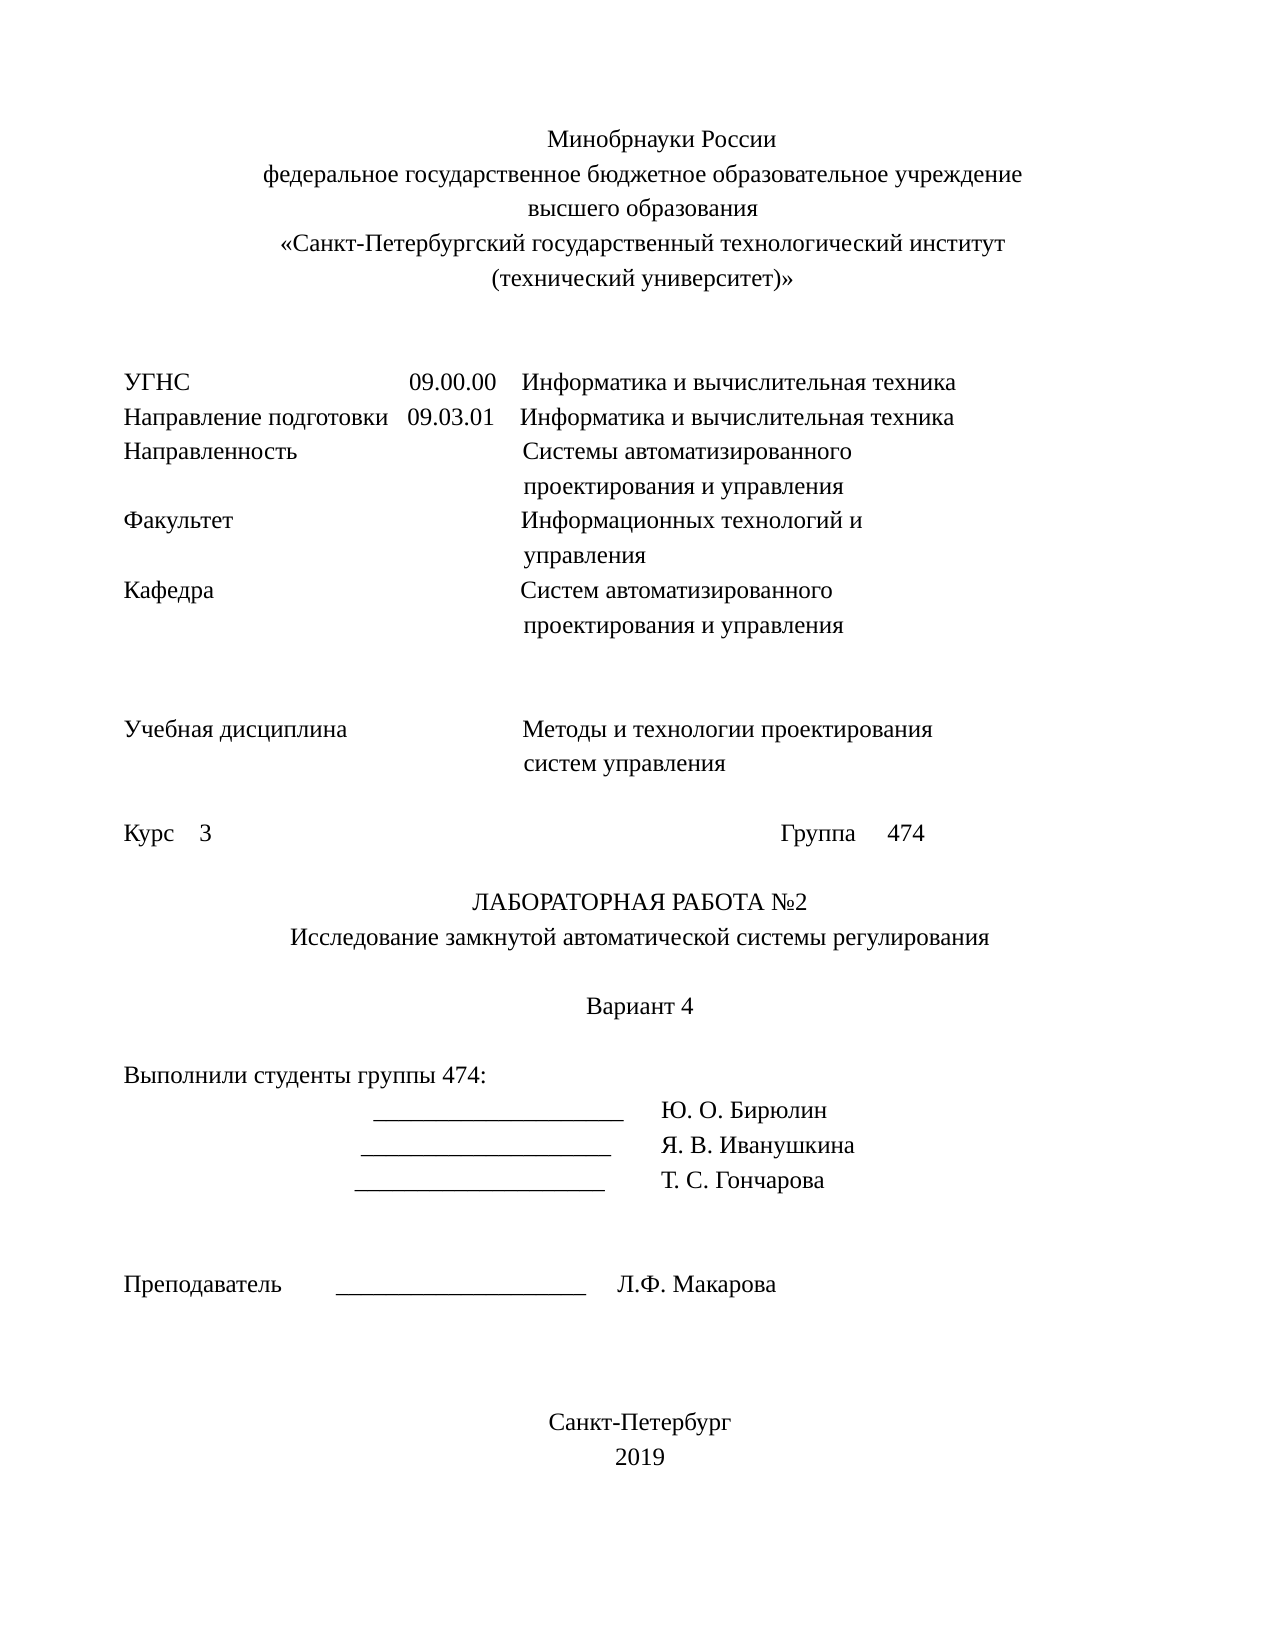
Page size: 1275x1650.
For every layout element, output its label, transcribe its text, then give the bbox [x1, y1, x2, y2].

text ____________________ Я. В. Иванушкина [123, 1130, 1156, 1159]
text Минобрнауки России [123, 124, 1156, 153]
text Исследование замкнутой автоматической системы регулирования [123, 922, 1156, 951]
text Преподаватель ____________________ Л.Ф. Макарова [123, 1269, 1156, 1297]
text систем управления [123, 748, 1156, 777]
text проектирования и управления [123, 610, 1156, 638]
text федеральное государственное бюджетное образовательное учреждение [123, 159, 1162, 187]
text проектирования и управления [123, 471, 1156, 500]
text Факультет Информационных технологий и [123, 506, 1156, 534]
text Выполнили студенты группы 474: [123, 1061, 1156, 1089]
text 2019 [123, 1442, 1156, 1471]
text ____________________ Ю. О. Бирюлин [123, 1095, 1156, 1124]
text УГНС 09.00.00 Информатика и вычислительная техника [123, 367, 1156, 396]
text высшего образования [123, 193, 1162, 222]
text Вариант 4 [123, 991, 1156, 1020]
text «Санкт-Петербургский государственный технологический институт [123, 228, 1162, 257]
text Учебная дисциплина Методы и технологии проектирования [123, 714, 1156, 742]
text ____________________ Т. С. Гончарова [123, 1165, 1156, 1193]
text управления [123, 540, 1156, 569]
text Лабораторная РаБОТА №2 [123, 887, 1156, 916]
text Кафедра Систем автоматизированного [123, 575, 1156, 604]
text Санкт-Петербург [123, 1407, 1156, 1436]
text Направленность Системы автоматизированного [123, 436, 1156, 465]
text Направление подготовки 09.03.01 Информатика и вычислительная техника [123, 402, 1156, 430]
text Курс 3 Группа 474 [123, 818, 1156, 847]
text (технический университет)» [123, 263, 1162, 292]
